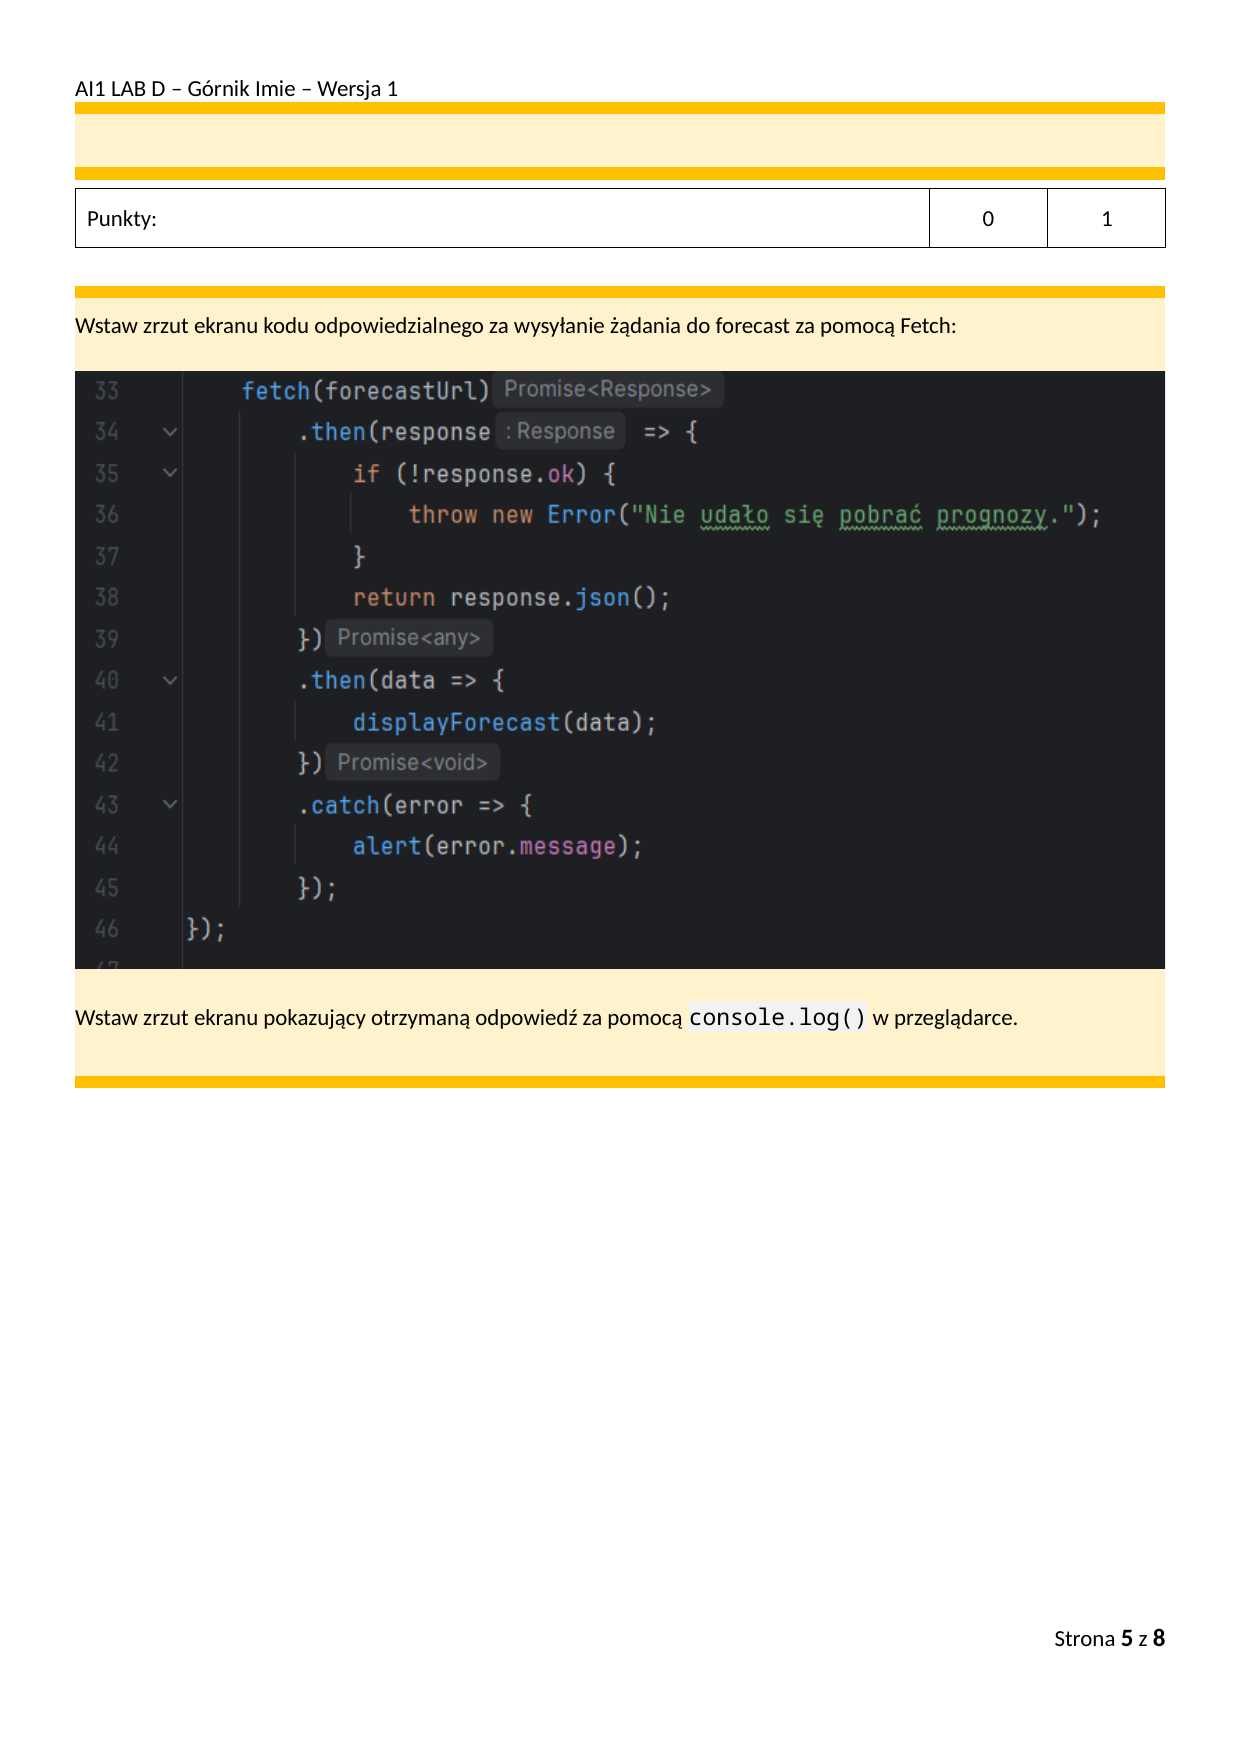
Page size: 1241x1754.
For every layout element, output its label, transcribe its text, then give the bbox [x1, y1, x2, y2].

picture [75, 371, 1166, 969]
text Wstaw zrzut ekranu pokazujący otrzymaną odpowiedź za pomocą console.log() w przeglądarce. [75, 976, 1165, 1010]
text Wstaw zrzut ekranu kodu odpowiedzialnego za wysyłanie żądania do forecast za pomocą Fetch: [75, 298, 1165, 316]
table_header 1 [1048, 189, 1165, 247]
table_header Punkty: [76, 189, 929, 247]
table_header 0 [930, 189, 1047, 247]
